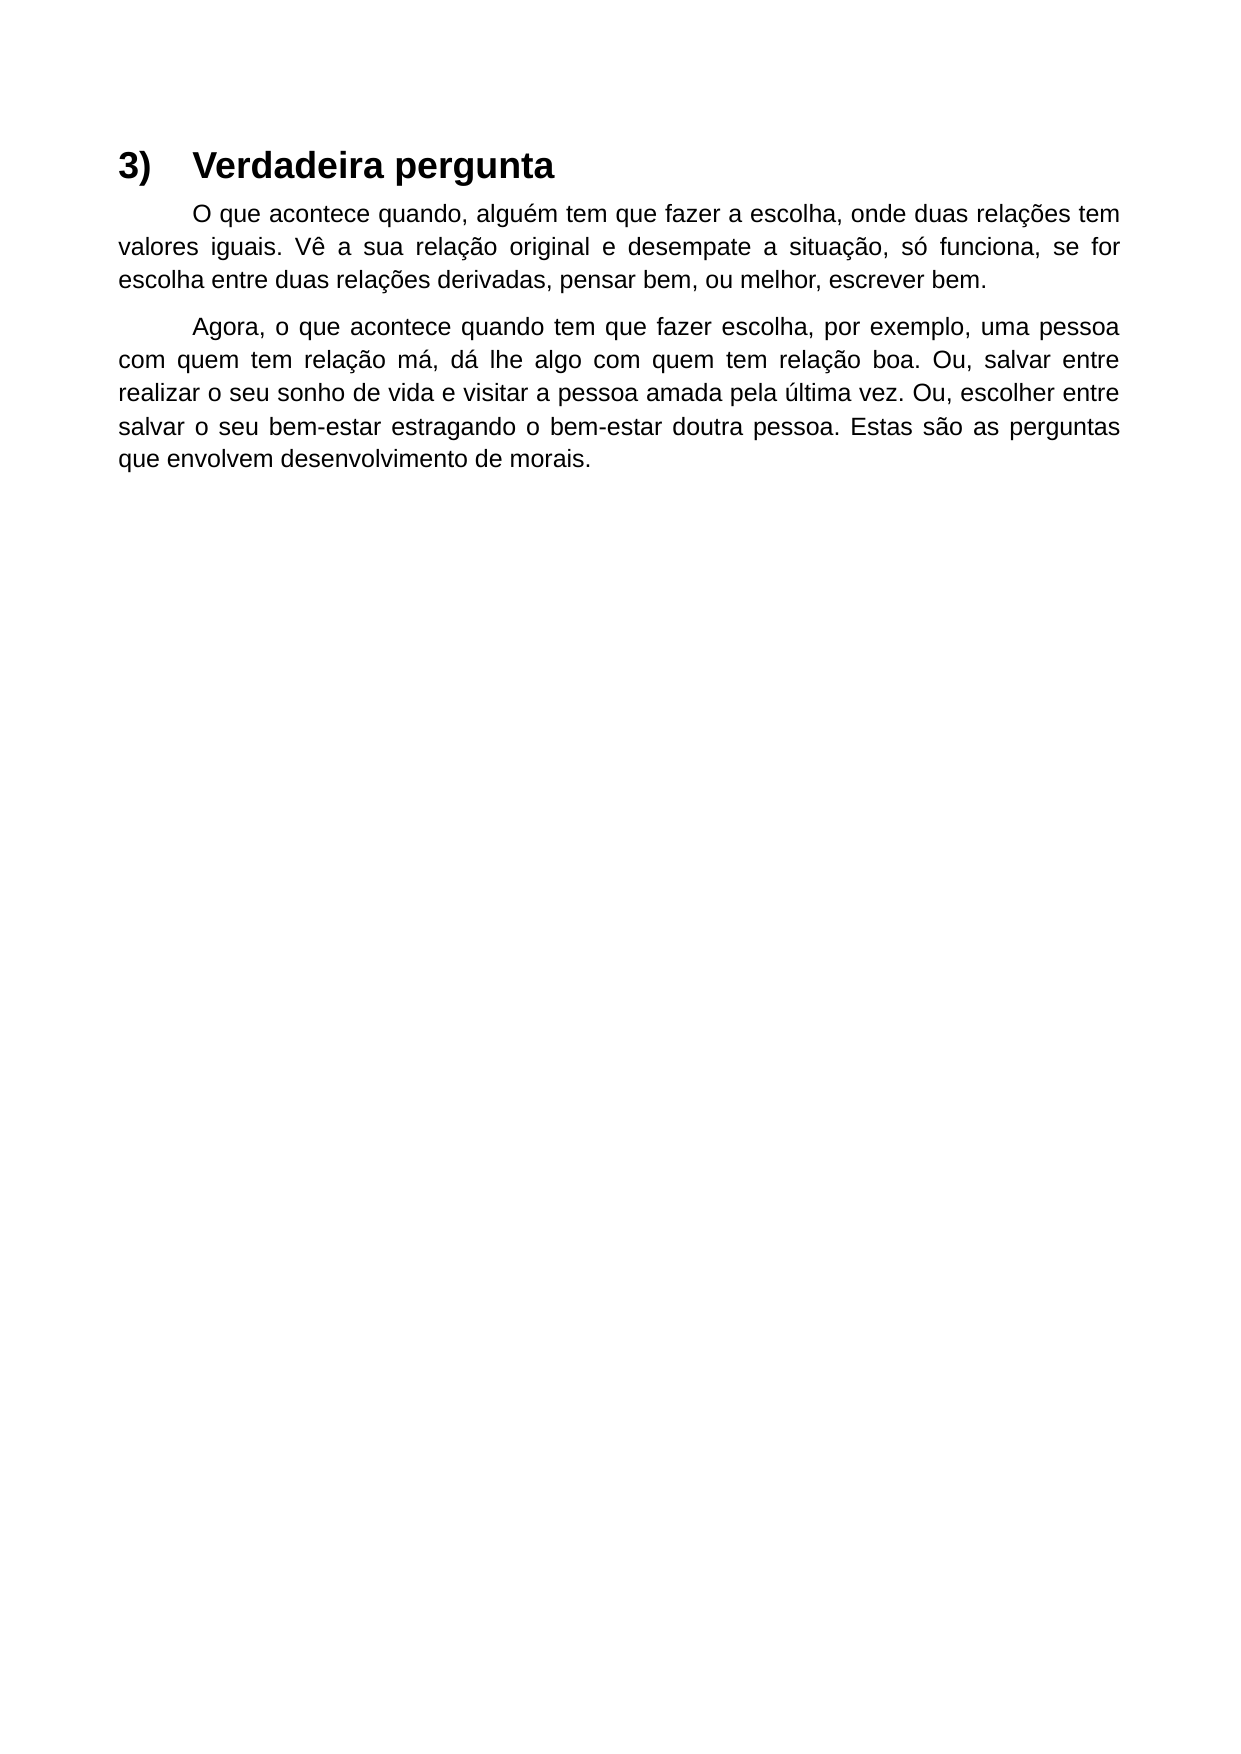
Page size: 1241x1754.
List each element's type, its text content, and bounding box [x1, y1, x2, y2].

text Agora, o que acontece quando tem que fazer escolha, por exemplo, uma pessoa com quem tem relação má, dá lhe algo com quem tem relação boa. Ou, salvar entre realizar o seu sonho de vida e visitar a pessoa amada pela última vez. Ou, escolher entre salvar o seu bem-estar estragando o bem-estar doutra pessoa. Estas são as perguntas que envolvem desenvolvimento de morais. [118, 312, 1122, 473]
text O que acontece quando, alguém tem que fazer a escolha, onde duas relações tem valores iguais. Vê a sua relação original e desempate a situação, só funciona, se for escolha entre duas relações derivadas, pensar bem, ou melhor, escrever bem. [118, 199, 1122, 293]
subtitle Verdadeira pergunta [118, 143, 1122, 186]
